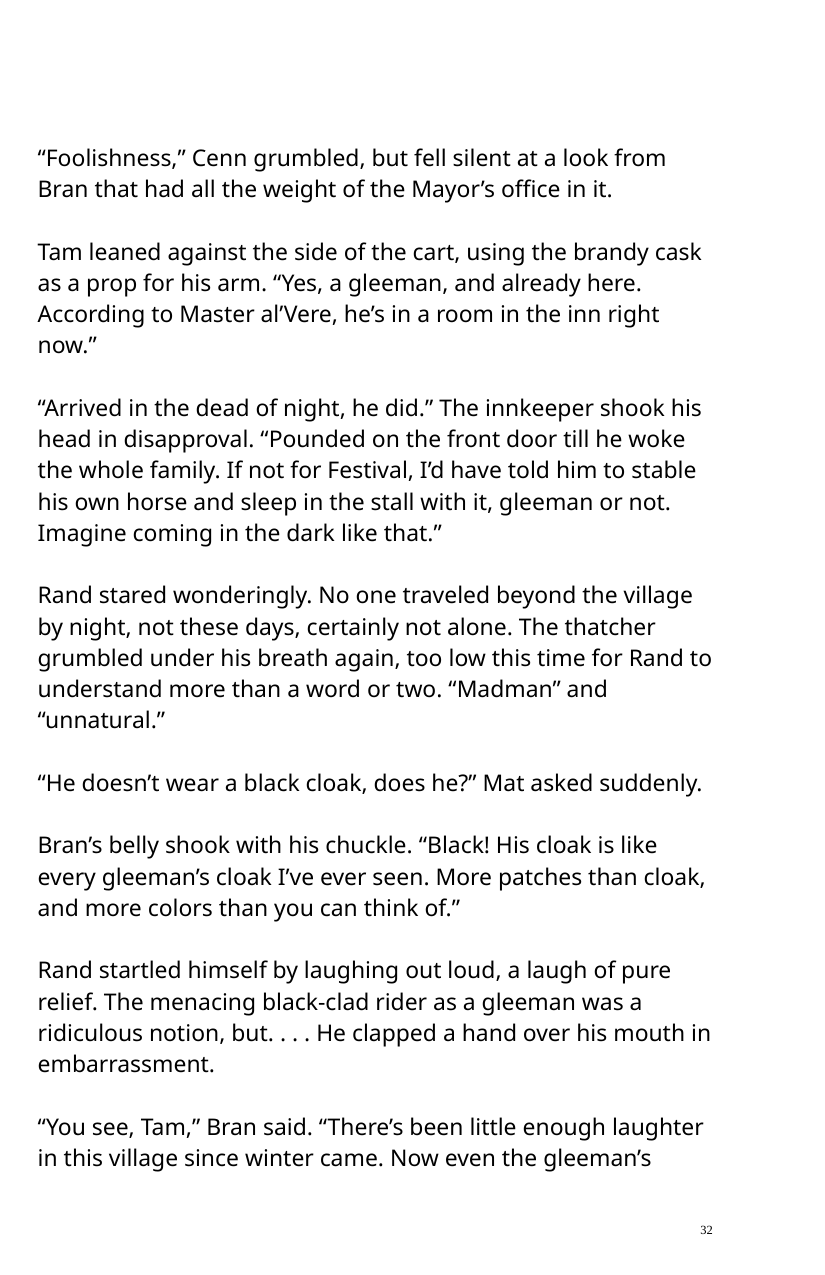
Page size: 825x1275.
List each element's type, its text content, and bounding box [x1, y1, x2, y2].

text “He doesn’t wear a black cloak, does he?” Mat asked suddenly. [37, 767, 712, 798]
text Tam leaned against the side of the cart, using the brandy cask as a prop for his arm. “Yes, a gleeman, and already here. According to Master al’Vere, he’s in a room in the inn right now.” [37, 236, 712, 361]
text “Arrived in the dead of night, he did.” The innkeeper shook his head in disapproval. “Pounded on the front door till he woke the whole family. If not for Festival, I’d have told him to stable his own horse and sleep in the stall with it, gleeman or not. Imagine coming in the dark like that.” [37, 392, 712, 548]
text Bran’s belly shook with his chuckle. “Black! His cloak is like every gleeman’s cloak I’ve ever seen. More patches than cloak, and more colors than you can think of.” [37, 829, 712, 923]
text “You see, Tam,” Bran said. “There’s been little enough laughter in this village since winter came. Now even the gleeman’s [37, 1111, 712, 1173]
text Rand stared wonderingly. No one traveled beyond the village by night, not these days, certainly not alone. The thatcher grumbled under his breath again, too low this time for Rand to understand more than a word or two. “Madman” and “unnatural.” [37, 579, 712, 736]
text Rand startled himself by laughing out loud, a laugh of pure relief. The menacing black-clad rider as a gleeman was a ridiculous notion, but. . . . He clapped a hand over his mouth in embarrassment. [37, 954, 712, 1079]
text “Foolishness,” Cenn grumbled, but fell silent at a look from Bran that had all the weight of the Mayor’s office in it. [37, 142, 712, 204]
